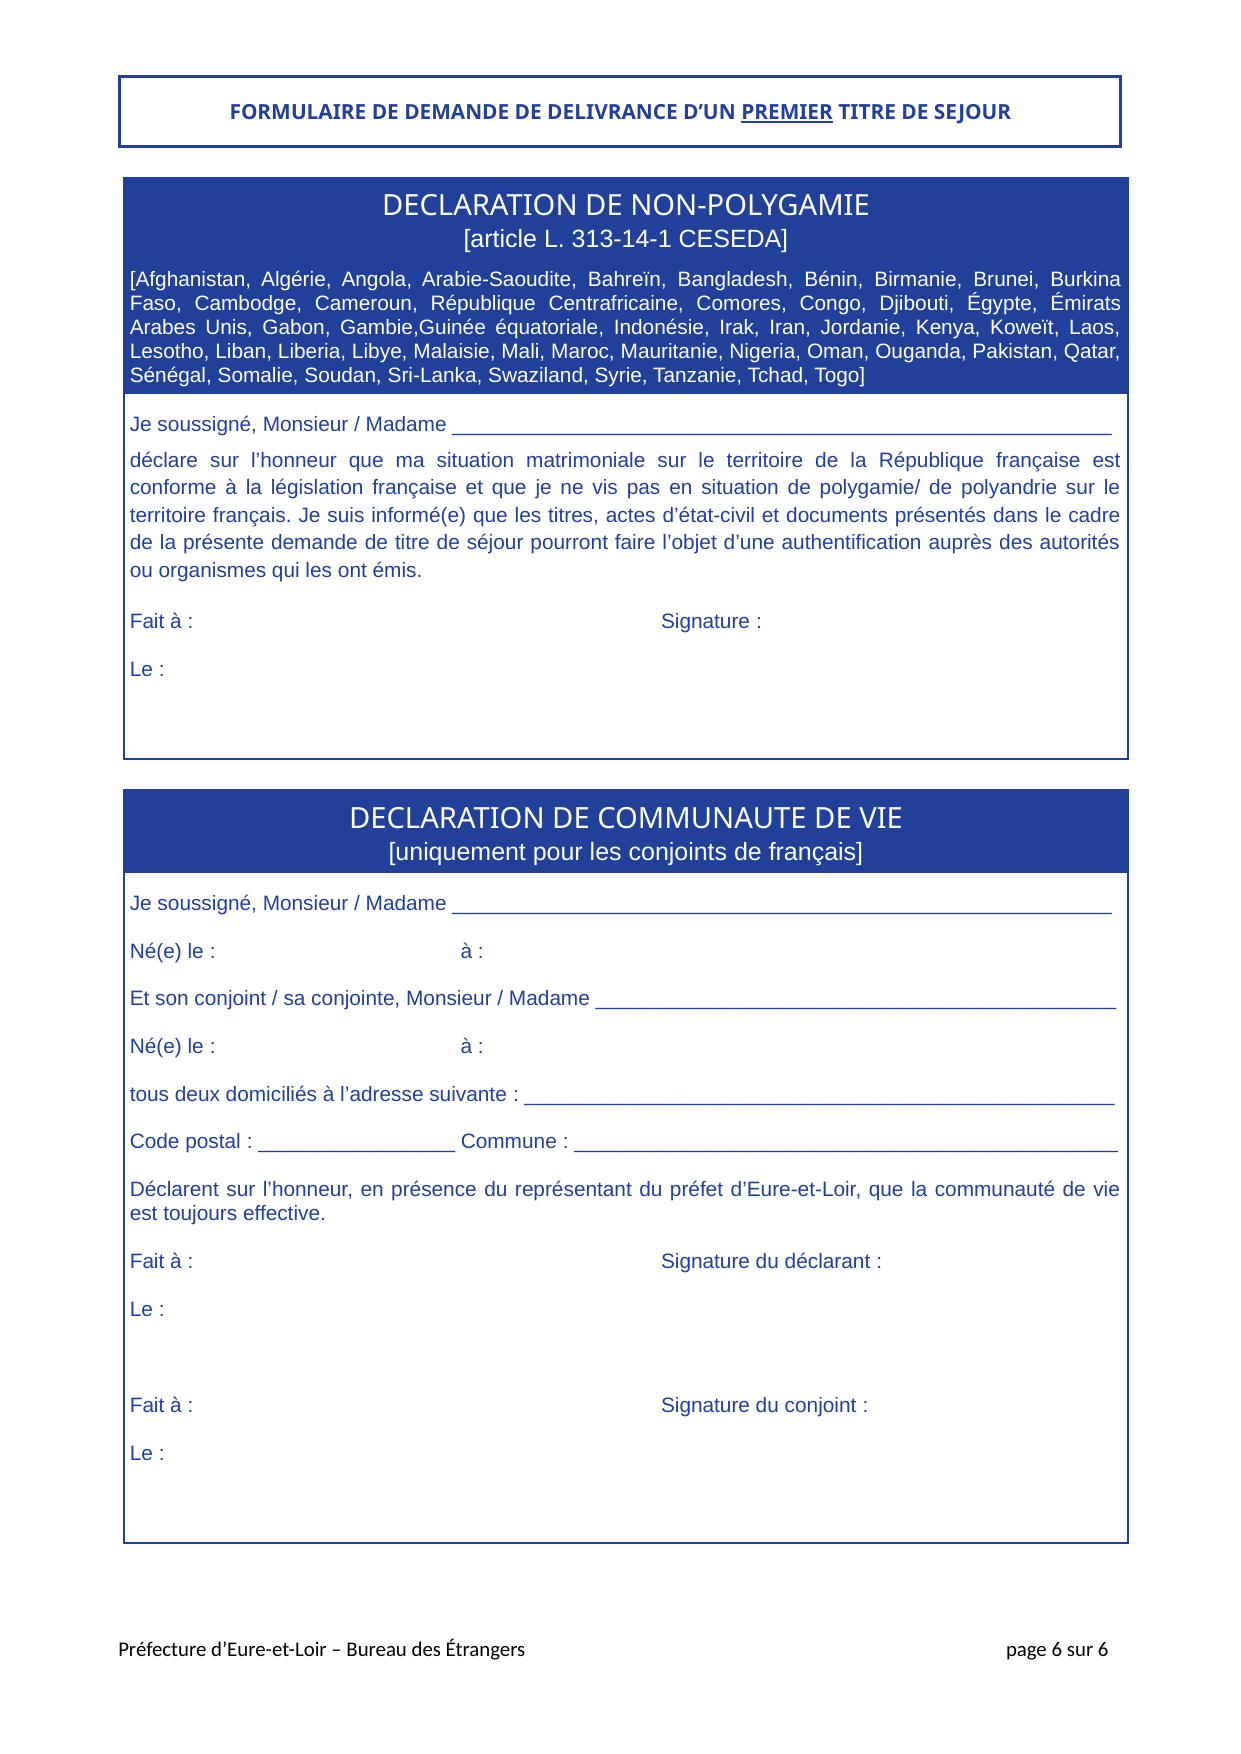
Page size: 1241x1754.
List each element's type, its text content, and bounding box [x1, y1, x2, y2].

table_header DECLARATION DE NON-POLYGAMIE [article L. 313-14-1 CESEDA] [125, 179, 1127, 259]
table_header DECLARATION DE COMMUNAUTE DE VIE [uniquement pour les conjoints de français] [125, 791, 1127, 871]
table_cell Je soussigné, Monsieur / Madame _________________________________________________________ déclare sur l’honneur que ma situation matrimoniale sur le territoire de la République française est conforme à la législation française et que je ne vis pas en situation de polygamie/ de polyandrie sur le territoire français. Je suis informé(e) que les titres, actes d’état-civil et documents présentés dans le cadre de la présente demande de titre de séjour pourront faire l’objet d’une authentification auprès des autorités ou organismes qui les ont émis. Fait à : Signature : Le : [125, 394, 1127, 758]
table_cell [Afghanistan, Algérie, Angola, Arabie-Saoudite, Bahreïn, Bangladesh, Bénin, Birmanie, Brunei, Burkina Faso, Cambodge, Cameroun, République Centrafricaine, Comores, Congo, Djibouti, Égypte, Émirats Arabes Unis, Gabon, Gambie,Guinée équatoriale, Indonésie, Irak, Iran, Jordanie, Kenya, Koweït, Laos, Lesotho, Liban, Liberia, Libye, Malaisie, Mali, Maroc, Mauritanie, Nigeria, Oman, Ouganda, Pakistan, Qatar, Sénégal, Somalie, Soudan, Sri-Lanka, Swaziland, Syrie, Tanzanie, Tchad, Togo] [125, 261, 1127, 392]
table_cell Je soussigné, Monsieur / Madame _________________________________________________________ Né(e) le : à : Et son conjoint / sa conjointe, Monsieur / Madame _____________________________________________ Né(e) le : à : tous deux domiciliés à l’adresse suivante : ___________________________________________________ Code postal : _________________ Commune : _______________________________________________ Déclarent sur l’honneur, en présence du représentant du préfet d’Eure-et-Loir, que la communauté de vie est toujours effective. Fait à : Signature du déclarant : Le : Fait à : Signature du conjoint : Le : [125, 873, 1127, 1542]
